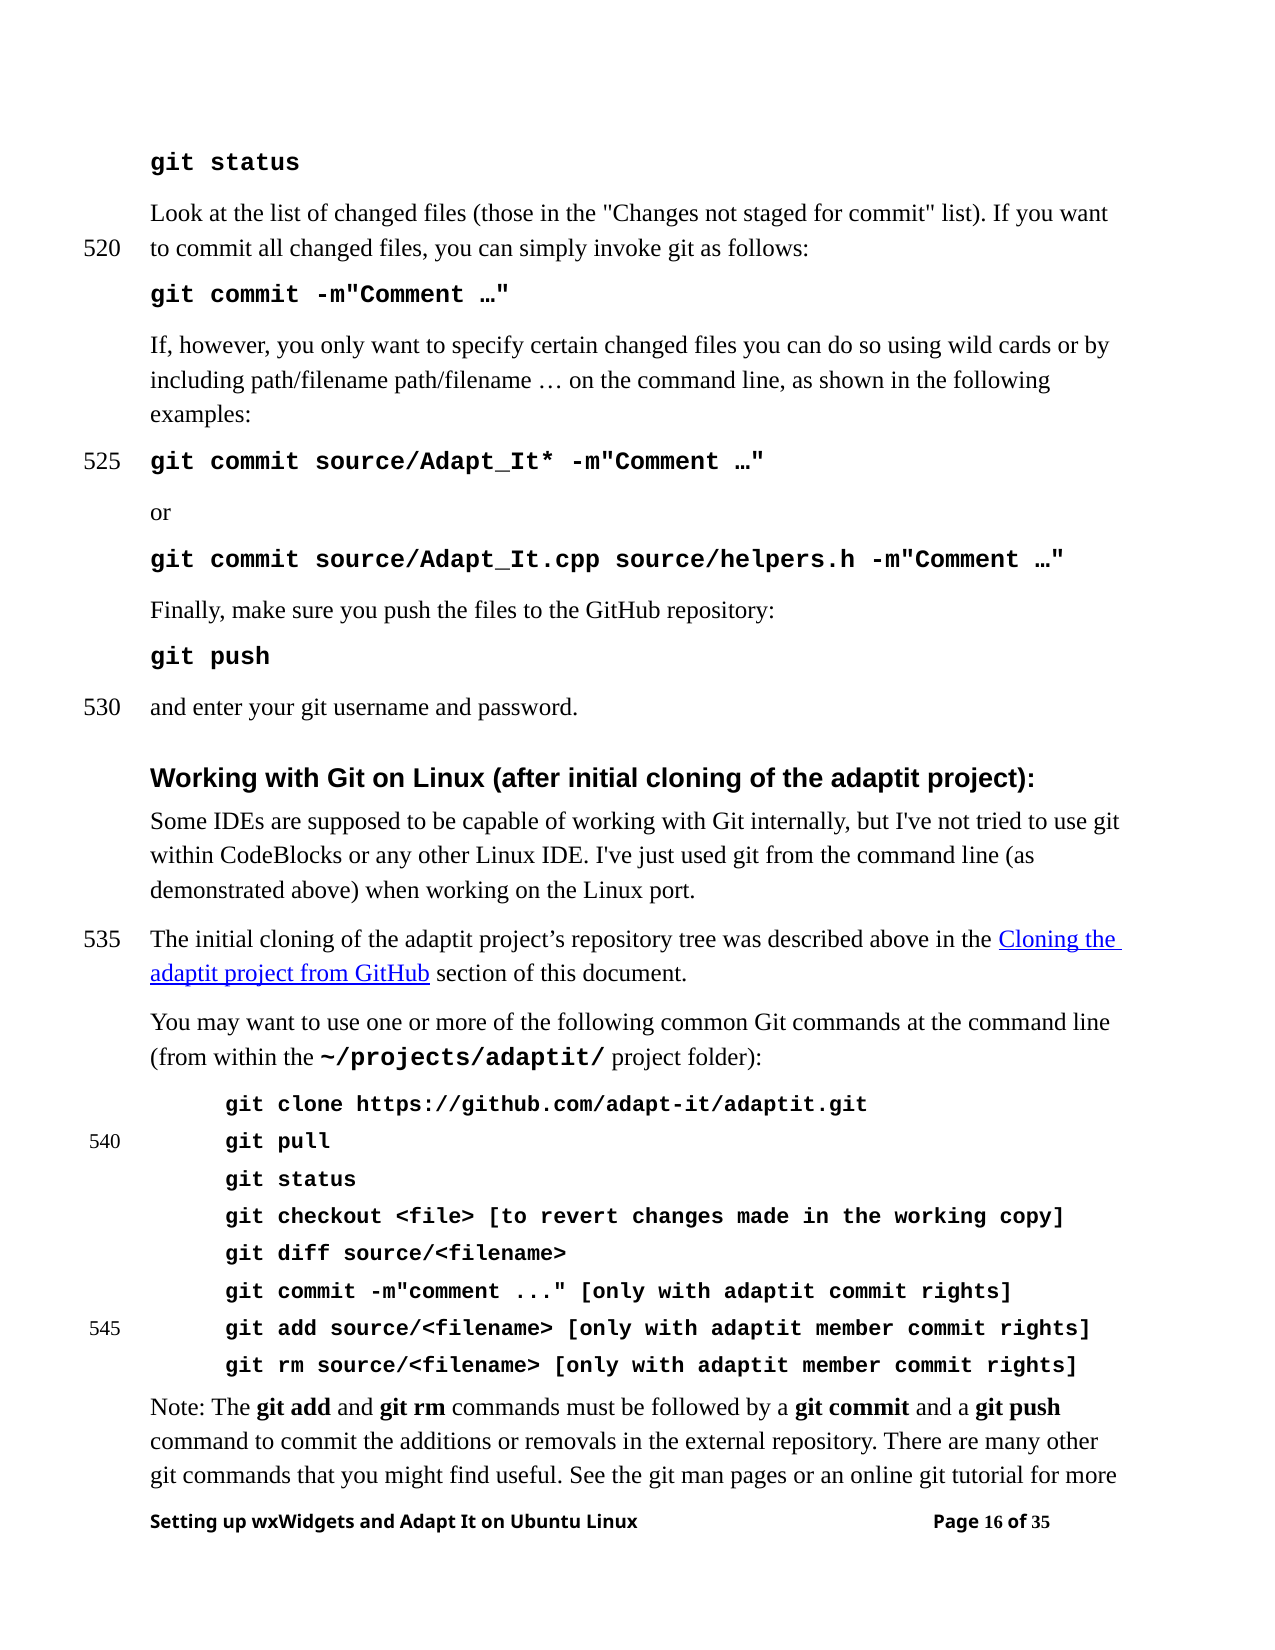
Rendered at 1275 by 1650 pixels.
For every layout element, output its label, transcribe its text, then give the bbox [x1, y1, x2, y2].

text Look at the list of changed files (those in the "Changes not staged for commit" list). If you want to commit all changed files, you can simply invoke git as follows: [150, 198, 1125, 262]
text git status [150, 150, 1125, 178]
text git checkout <file> [to revert changes made in the working copy] [150, 1205, 1125, 1230]
text git diff source/<filename> [150, 1242, 1125, 1267]
text git clone https://github.com/adapt-it/adaptit.git [150, 1093, 1125, 1118]
text Note: The git add and git rm commands must be followed by a git commit and a git push command to commit the additions or removals in the external repository. There are many other git commands that you might find useful. See the git man pages or an online git tutorial for more [150, 1392, 1125, 1489]
text If, however, you only want to specify certain changed files you can do so using wild cards or by including path/filename path/filename … on the command line, as shown in the following examples: [150, 331, 1125, 428]
text git commit source/Adapt_It* -m"Comment …" [150, 449, 1125, 477]
text git commit -m"Comment …" [150, 282, 1125, 310]
text git add source/<filename> [only with adaptit member commit rights] [150, 1317, 1125, 1342]
text git commit source/Adapt_It.cpp source/helpers.h -m"Comment …" [150, 546, 1125, 574]
text git commit -m"comment ..." [only with adaptit commit rights] [150, 1280, 1125, 1304]
text or [150, 497, 1125, 526]
text git status [150, 1168, 1125, 1193]
text git rm source/<filename> [only with adaptit member commit rights] [150, 1354, 1125, 1379]
text The initial cloning of the adaptit project’s repository tree was described above in the Cloning the adaptit project from GitHub section of this document. [150, 924, 1125, 987]
text Finally, make sure you push the files to the GitHub repository: [150, 595, 1125, 623]
text git pull [150, 1131, 1125, 1155]
text Some IDEs are supposed to be capable of working with Git internally, but I've not tried to use git within CodeBlocks or any other Linux IDE. I've just used git from the command line (as demonstrated above) when working on the Linux port. [150, 806, 1125, 903]
text git push [150, 644, 1125, 672]
text You may want to use one or more of the following common Git commands at the command line (from within the ~/projects/adaptit/ project folder): [150, 1007, 1125, 1073]
subtitle Working with Git on Linux (after initial cloning of the adaptit project): [150, 762, 1125, 794]
text and enter your git username and password. [150, 692, 1125, 721]
